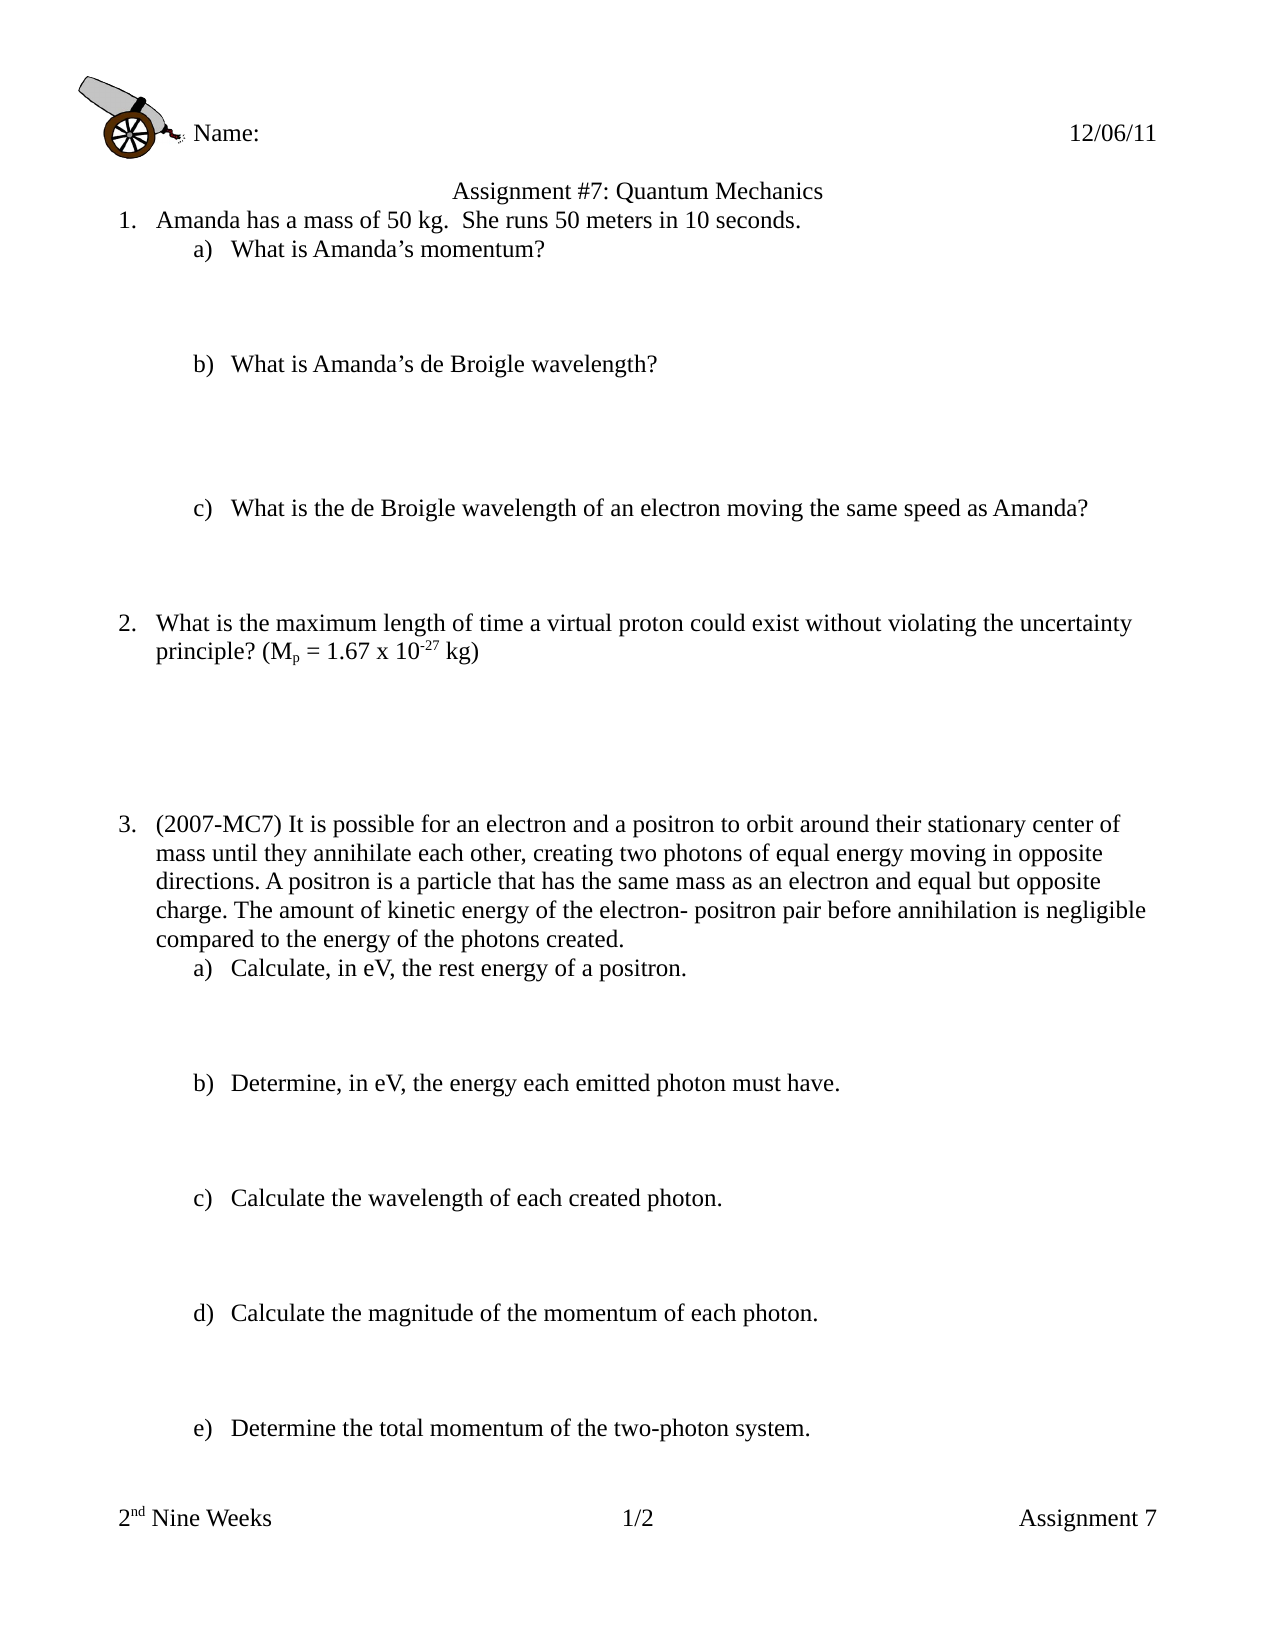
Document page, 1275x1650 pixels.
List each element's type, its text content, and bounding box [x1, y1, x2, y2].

list Calculate the wavelength of each created photon. [193, 1183, 1157, 1211]
list Determine, in eV, the energy each emitted photon must have. [193, 1068, 1157, 1096]
list Calculate the magnitude of the momentum of each photon. [193, 1298, 1157, 1326]
list Calculate, in eV, the rest energy of a positron. [193, 953, 1157, 981]
list Amanda has a mass of 50 kg. She runs 50 meters in 10 seconds. [118, 205, 1157, 234]
list What is the maximum length of time a virtual proton could exist without violating the uncertainty principle? (Mp = 1.67 x 10-27 kg) [118, 608, 1157, 665]
text Assignment #7: Quantum Mechanics [118, 176, 1157, 205]
list What is the de Broigle wavelength of an electron moving the same speed as Amanda? [193, 493, 1157, 521]
list What is Amanda’s de Broigle wavelength? [193, 349, 1157, 378]
list What is Amanda’s momentum? [193, 234, 1157, 263]
list Determine the total momentum of the two-photon system. [193, 1413, 1157, 1441]
list (2007-MC7) It is possible for an electron and a positron to orbit around their stationary center of mass until they annihilate each other, creating two photons of equal energy moving in opposite directions. A positron is a particle that has the same mass as an electron and equal but opposite charge. The amount of kinetic energy of the electron- positron pair before annihilation is negligible compared to the energy of the photons created. [118, 809, 1157, 953]
